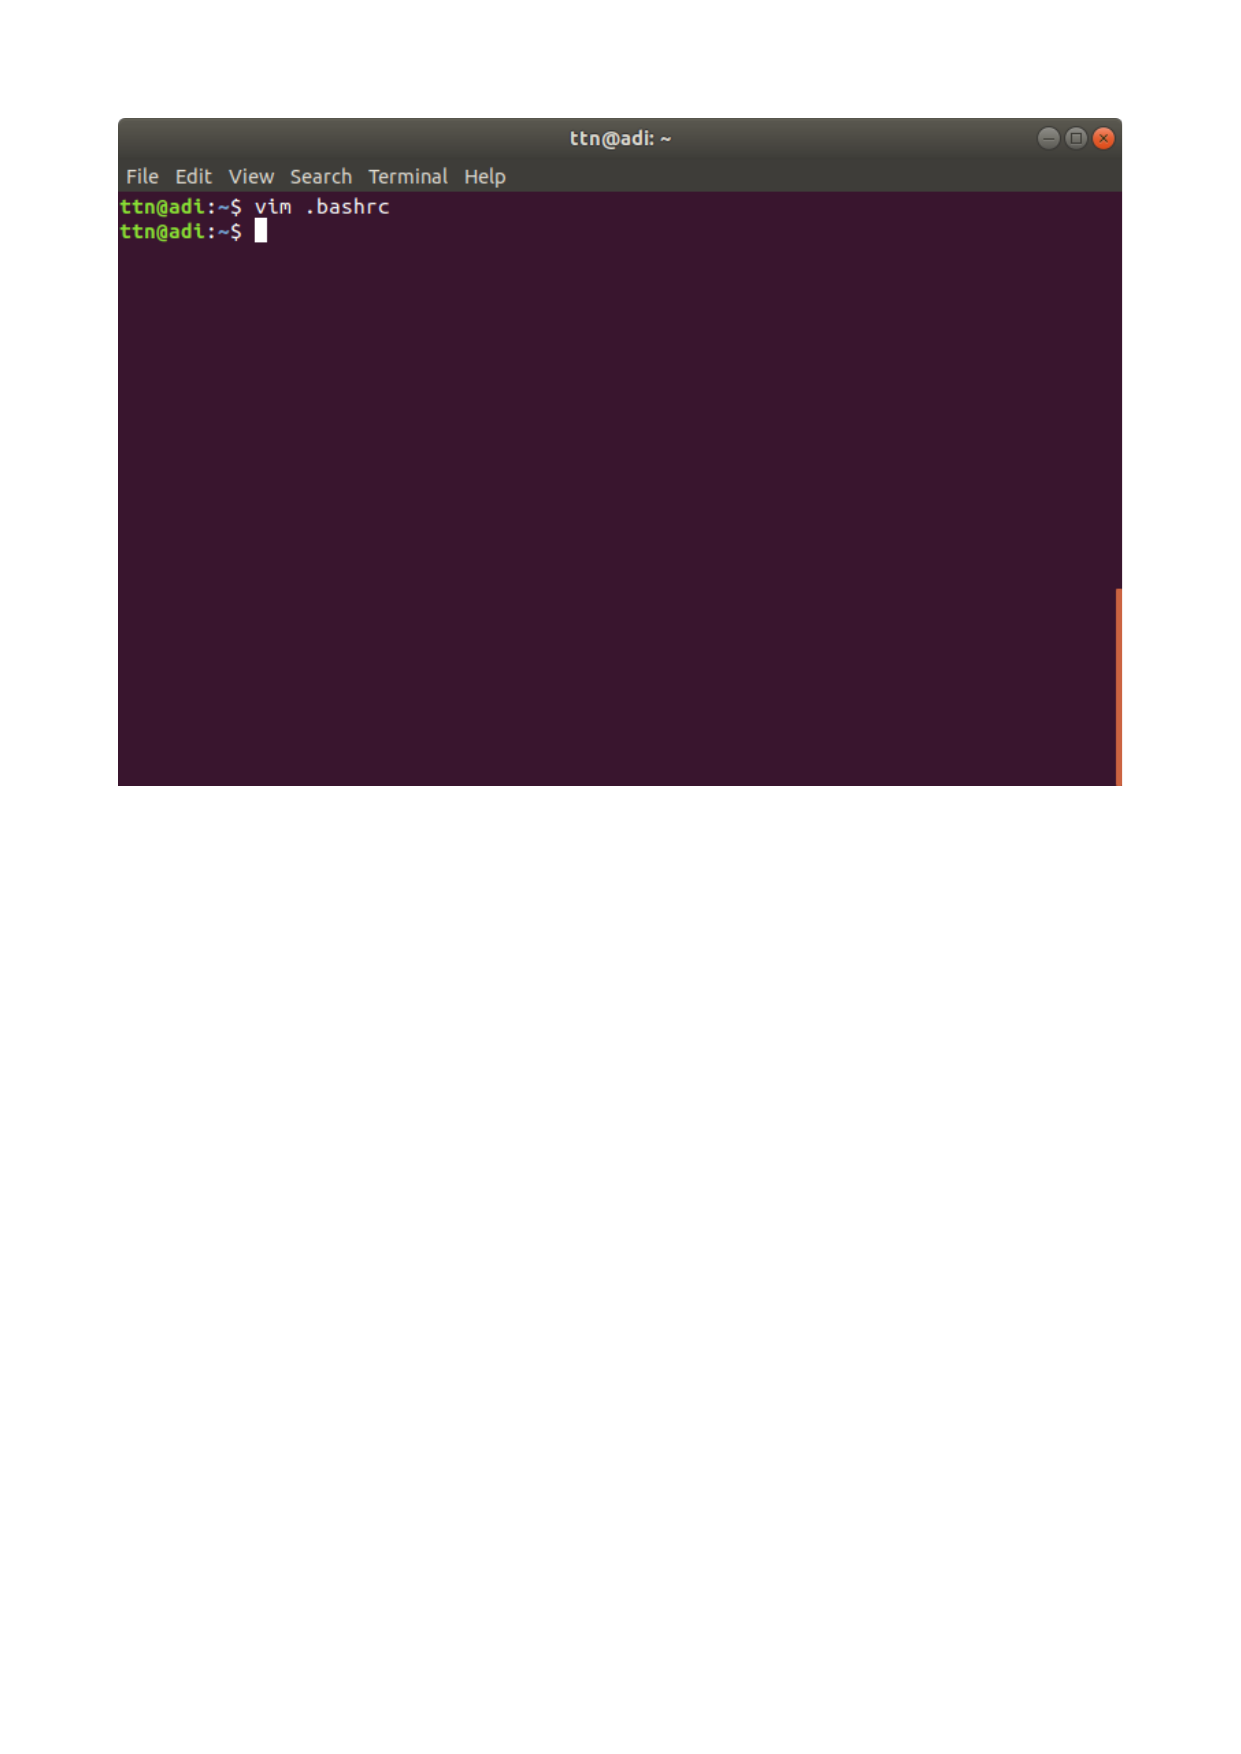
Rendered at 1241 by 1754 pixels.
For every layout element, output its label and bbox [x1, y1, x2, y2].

picture [118, 118, 1123, 786]
